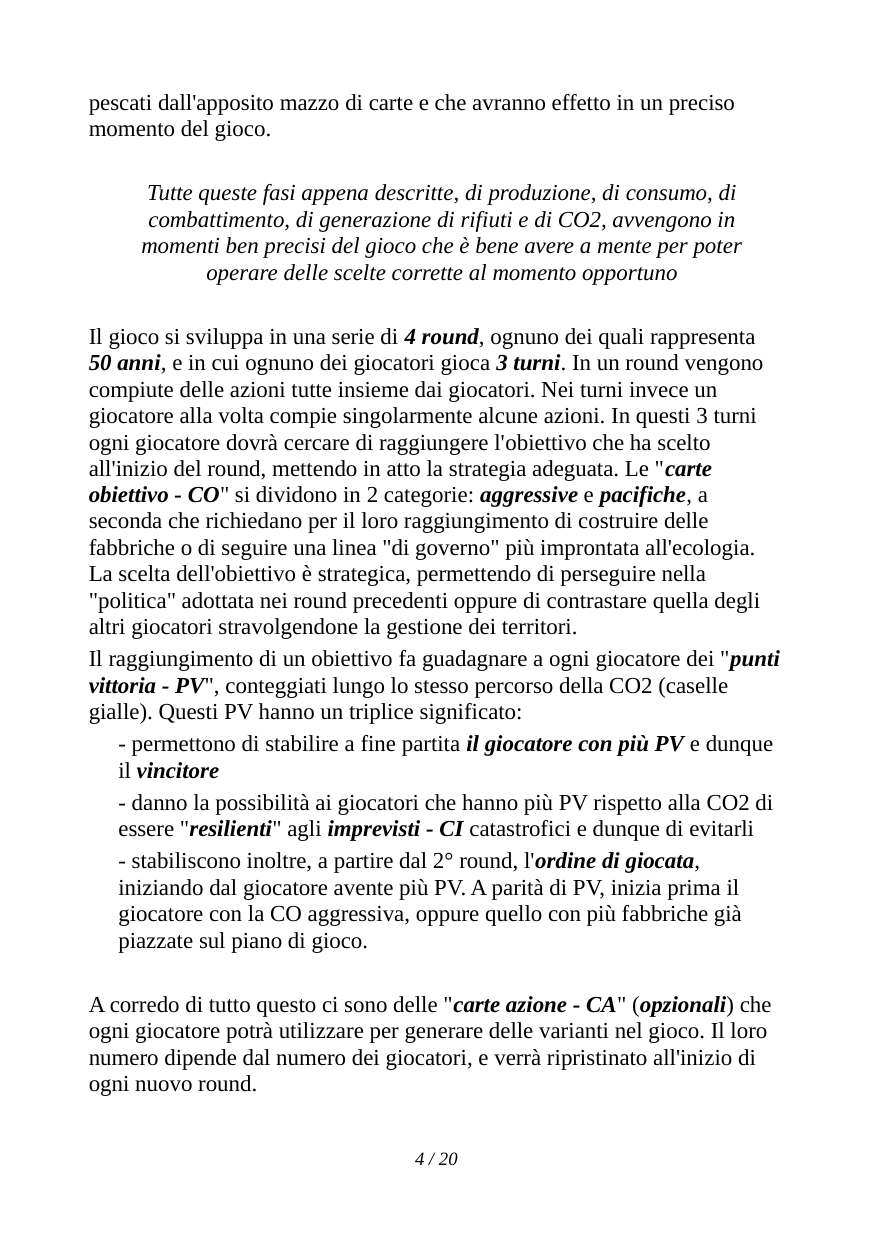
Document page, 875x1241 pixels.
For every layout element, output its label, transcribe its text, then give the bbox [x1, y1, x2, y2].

text Tutte queste fasi appena descritte, di produzione, di consumo, di combattimento, di generazione di rifiuti e di CO2, avvengono in momenti ben precisi del gioco che è bene avere a mente per poter operare delle scelte corrette al momento opportuno [118, 179, 768, 285]
text - stabiliscono inoltre, a partire dal 2° round, l'ordine di giocata, iniziando dal giocatore avente più PV. A parità di PV, inizia prima il giocatore con la CO aggressiva, oppure quello con più fabbriche già piazzate sul piano di gioco. [118, 848, 786, 953]
text - permettono di stabilire a fine partita il giocatore con più PV e dunque il vincitore [118, 730, 786, 783]
text A corredo di tutto questo ci sono delle "carte azione - CA" (opzionali) che ogni giocatore potrà utilizzare per generare delle varianti nel gioco. Il loro numero dipende dal numero dei giocatori, e verrà ripristinato all'inizio di ogni nuovo round. [88, 991, 786, 1097]
text - danno la possibilità ai giocatori che hanno più PV rispetto alla CO2 di essere "resilienti" agli imprevisti - CI catastrofici e dunque di evitarli [118, 789, 786, 842]
text pescati dall'apposito mazzo di carte e che avranno effetto in un preciso momento del gioco. [88, 88, 786, 141]
text Il gioco si sviluppa in una serie di 4 round, ognuno dei quali rappresenta 50 anni, e in cui ognuno dei giocatori gioca 3 turni. In un round vengono compiute delle azioni tutte insieme dai giocatori. Nei turni invece un giocatore alla volta compie singolarmente alcune azioni. In questi 3 turni ogni giocatore dovrà cercare di raggiungere l'obiettivo che ha scelto all'inizio del round, mettendo in atto la strategia adeguata. Le "carte obiettivo - CO" si dividono in 2 categorie: aggressive e pacifiche, a seconda che richiedano per il loro raggiungimento di costruire delle fabbriche o di seguire una linea "di governo" più improntata all'ecologia. La scelta dell'obiettivo è strategica, permettendo di perseguire nella "politica" adottata nei round precedenti oppure di contrastare quella degli altri giocatori stravolgendone la gestione dei territori. [88, 323, 786, 639]
text Il raggiungimento di un obiettivo fa guadagnare a ogni giocatore dei "punti vittoria - PV", conteggiati lungo lo stesso percorso della CO2 (caselle gialle). Questi PV hanno un triplice significato: [88, 645, 786, 724]
